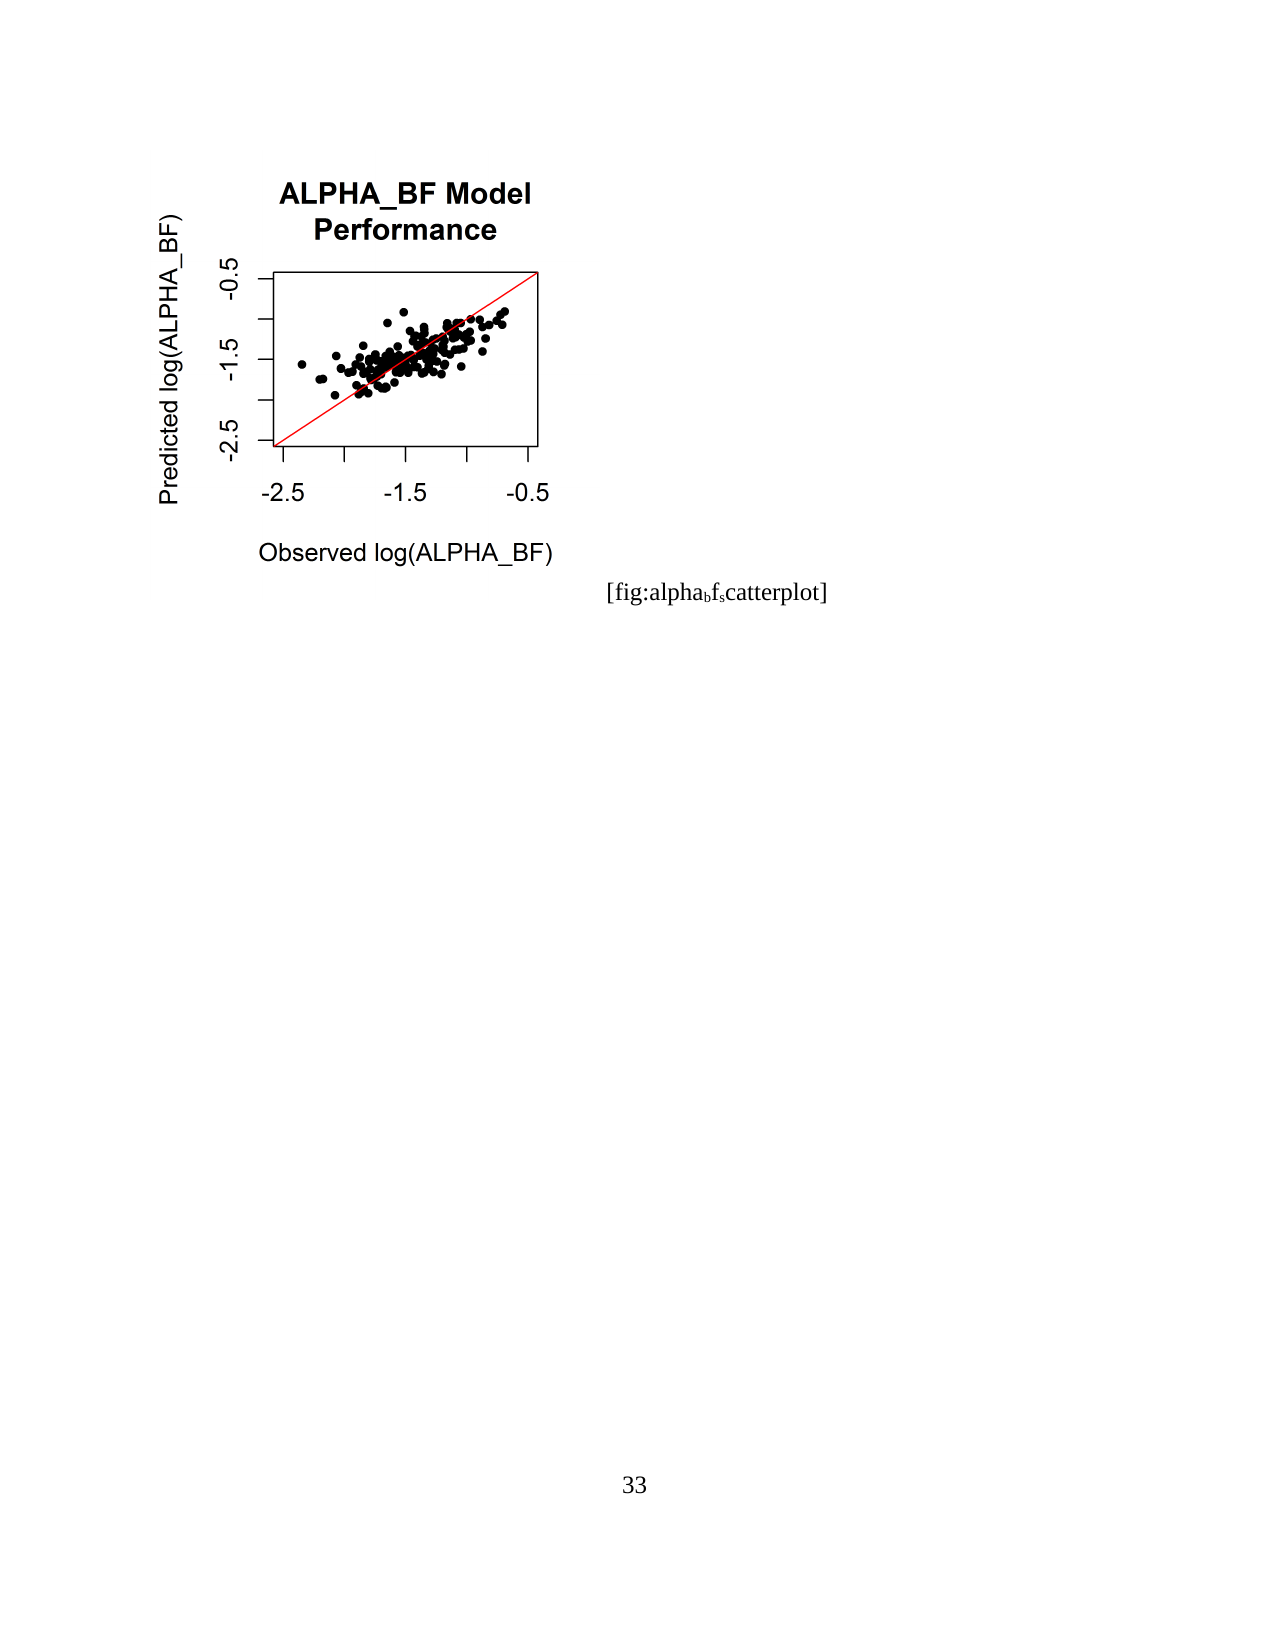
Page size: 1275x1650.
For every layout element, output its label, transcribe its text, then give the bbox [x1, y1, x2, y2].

picture [150, 150, 600, 600]
text [fig:alphabfscatterplot] [150, 150, 1125, 605]
